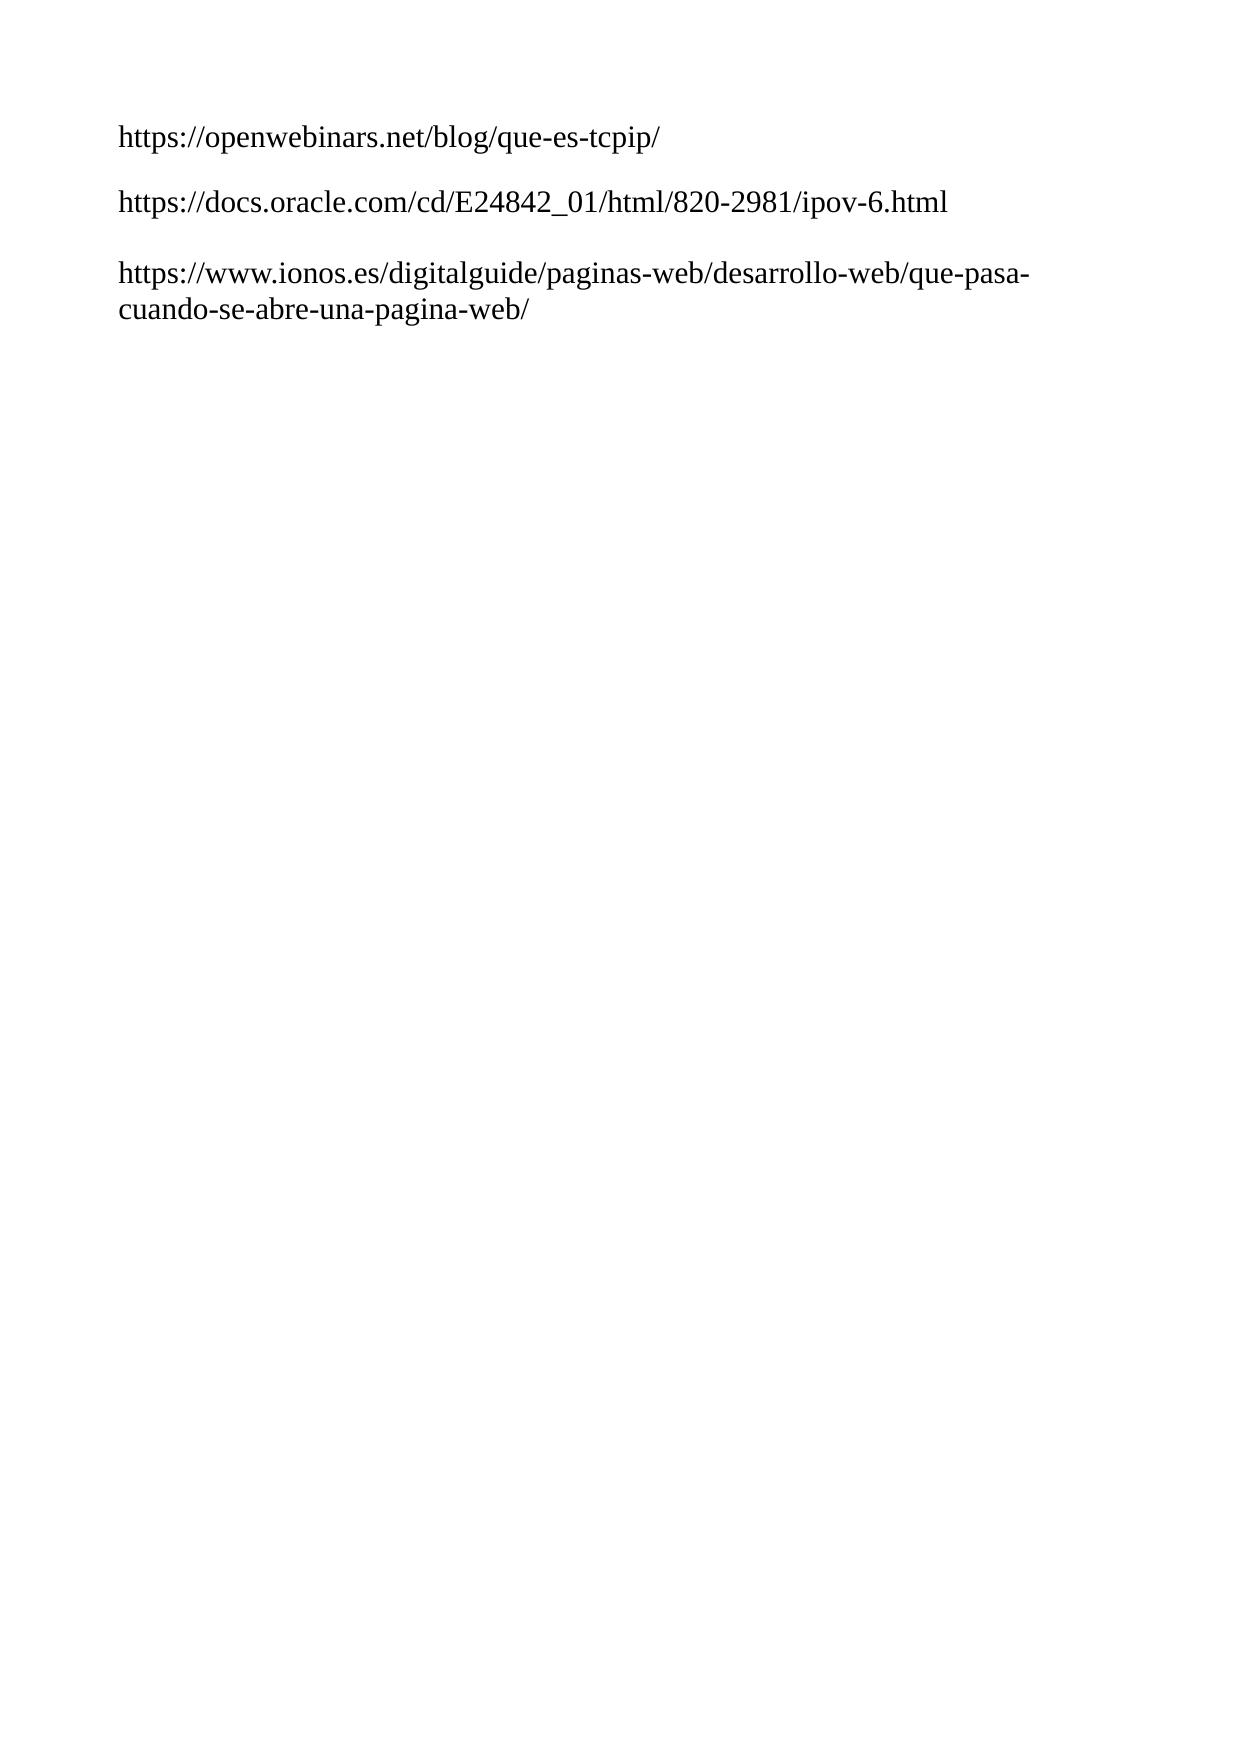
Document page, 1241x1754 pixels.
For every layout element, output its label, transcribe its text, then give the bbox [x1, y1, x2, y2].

text https://openwebinars.net/blog/que-es-tcpip/ [118, 118, 1122, 154]
text https://docs.oracle.com/cd/E24842_01/html/820-2981/ipov-6.html [118, 183, 1122, 219]
text https://www.ionos.es/digitalguide/paginas-web/desarrollo-web/que-pasa-cuando-se-abre-una-pagina-web/ [118, 255, 1122, 327]
